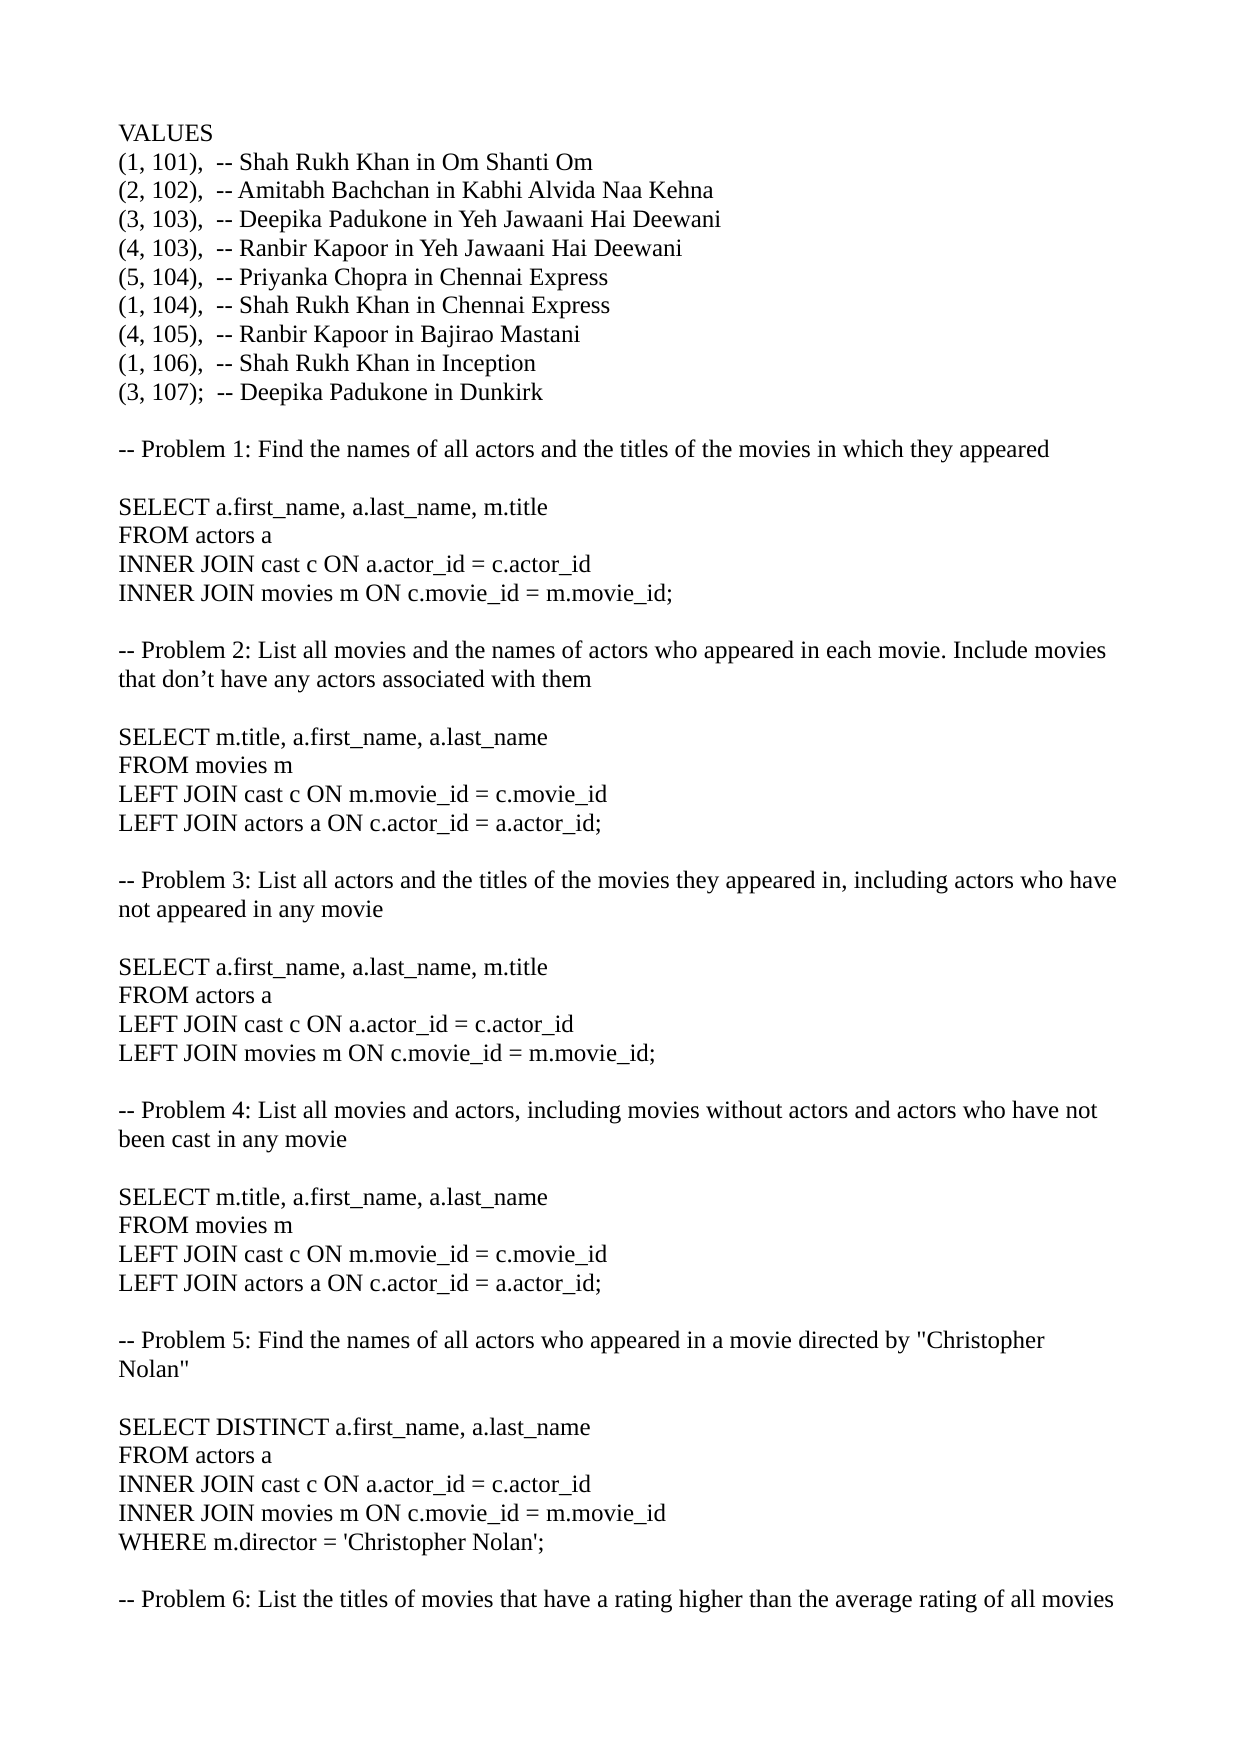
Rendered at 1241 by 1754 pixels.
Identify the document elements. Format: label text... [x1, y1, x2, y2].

text WHERE m.director = 'Christopher Nolan'; [118, 1527, 1122, 1556]
text INNER JOIN cast c ON a.actor_id = c.actor_id [118, 549, 1122, 578]
text SELECT m.title, a.first_name, a.last_name [118, 722, 1122, 751]
text -- Problem 6: List the titles of movies that have a rating higher than the average rating of all movies [118, 1584, 1122, 1613]
text SELECT DISTINCT a.first_name, a.last_name [118, 1412, 1122, 1441]
text (3, 103), -- Deepika Padukone in Yeh Jawaani Hai Deewani [118, 204, 1122, 233]
text -- Problem 4: List all movies and actors, including movies without actors and actors who have not been cast in any movie [118, 1096, 1122, 1153]
text SELECT a.first_name, a.last_name, m.title [118, 952, 1122, 981]
text -- Problem 2: List all movies and the names of actors who appeared in each movie. Include movies that don’t have any actors associated with them [118, 636, 1122, 693]
text FROM actors a [118, 1441, 1122, 1469]
text FROM movies m [118, 1211, 1122, 1239]
text VALUES [118, 118, 1122, 147]
text LEFT JOIN actors a ON c.actor_id = a.actor_id; [118, 808, 1122, 837]
text (1, 101), -- Shah Rukh Khan in Om Shanti Om [118, 147, 1122, 176]
text LEFT JOIN actors a ON c.actor_id = a.actor_id; [118, 1268, 1122, 1297]
text INNER JOIN movies m ON c.movie_id = m.movie_id [118, 1498, 1122, 1527]
text (1, 104), -- Shah Rukh Khan in Chennai Express [118, 291, 1122, 319]
text -- Problem 1: Find the names of all actors and the titles of the movies in which they appeared [118, 434, 1122, 463]
text INNER JOIN cast c ON a.actor_id = c.actor_id [118, 1469, 1122, 1498]
text -- Problem 5: Find the names of all actors who appeared in a movie directed by "Christopher Nolan" [118, 1326, 1122, 1383]
text (4, 103), -- Ranbir Kapoor in Yeh Jawaani Hai Deewani [118, 233, 1122, 262]
text LEFT JOIN cast c ON m.movie_id = c.movie_id [118, 1239, 1122, 1268]
text LEFT JOIN cast c ON a.actor_id = c.actor_id [118, 1009, 1122, 1038]
text (3, 107); -- Deepika Padukone in Dunkirk [118, 377, 1122, 406]
text -- Problem 3: List all actors and the titles of the movies they appeared in, including actors who have not appeared in any movie [118, 866, 1122, 923]
text SELECT m.title, a.first_name, a.last_name [118, 1182, 1122, 1211]
text (4, 105), -- Ranbir Kapoor in Bajirao Mastani [118, 319, 1122, 348]
text FROM actors a [118, 521, 1122, 549]
text (5, 104), -- Priyanka Chopra in Chennai Express [118, 262, 1122, 291]
text (2, 102), -- Amitabh Bachchan in Kabhi Alvida Naa Kehna [118, 176, 1122, 204]
text INNER JOIN movies m ON c.movie_id = m.movie_id; [118, 578, 1122, 607]
text SELECT a.first_name, a.last_name, m.title [118, 492, 1122, 521]
text (1, 106), -- Shah Rukh Khan in Inception [118, 348, 1122, 377]
text LEFT JOIN cast c ON m.movie_id = c.movie_id [118, 779, 1122, 808]
text FROM movies m [118, 751, 1122, 779]
text LEFT JOIN movies m ON c.movie_id = m.movie_id; [118, 1038, 1122, 1067]
text FROM actors a [118, 981, 1122, 1009]
